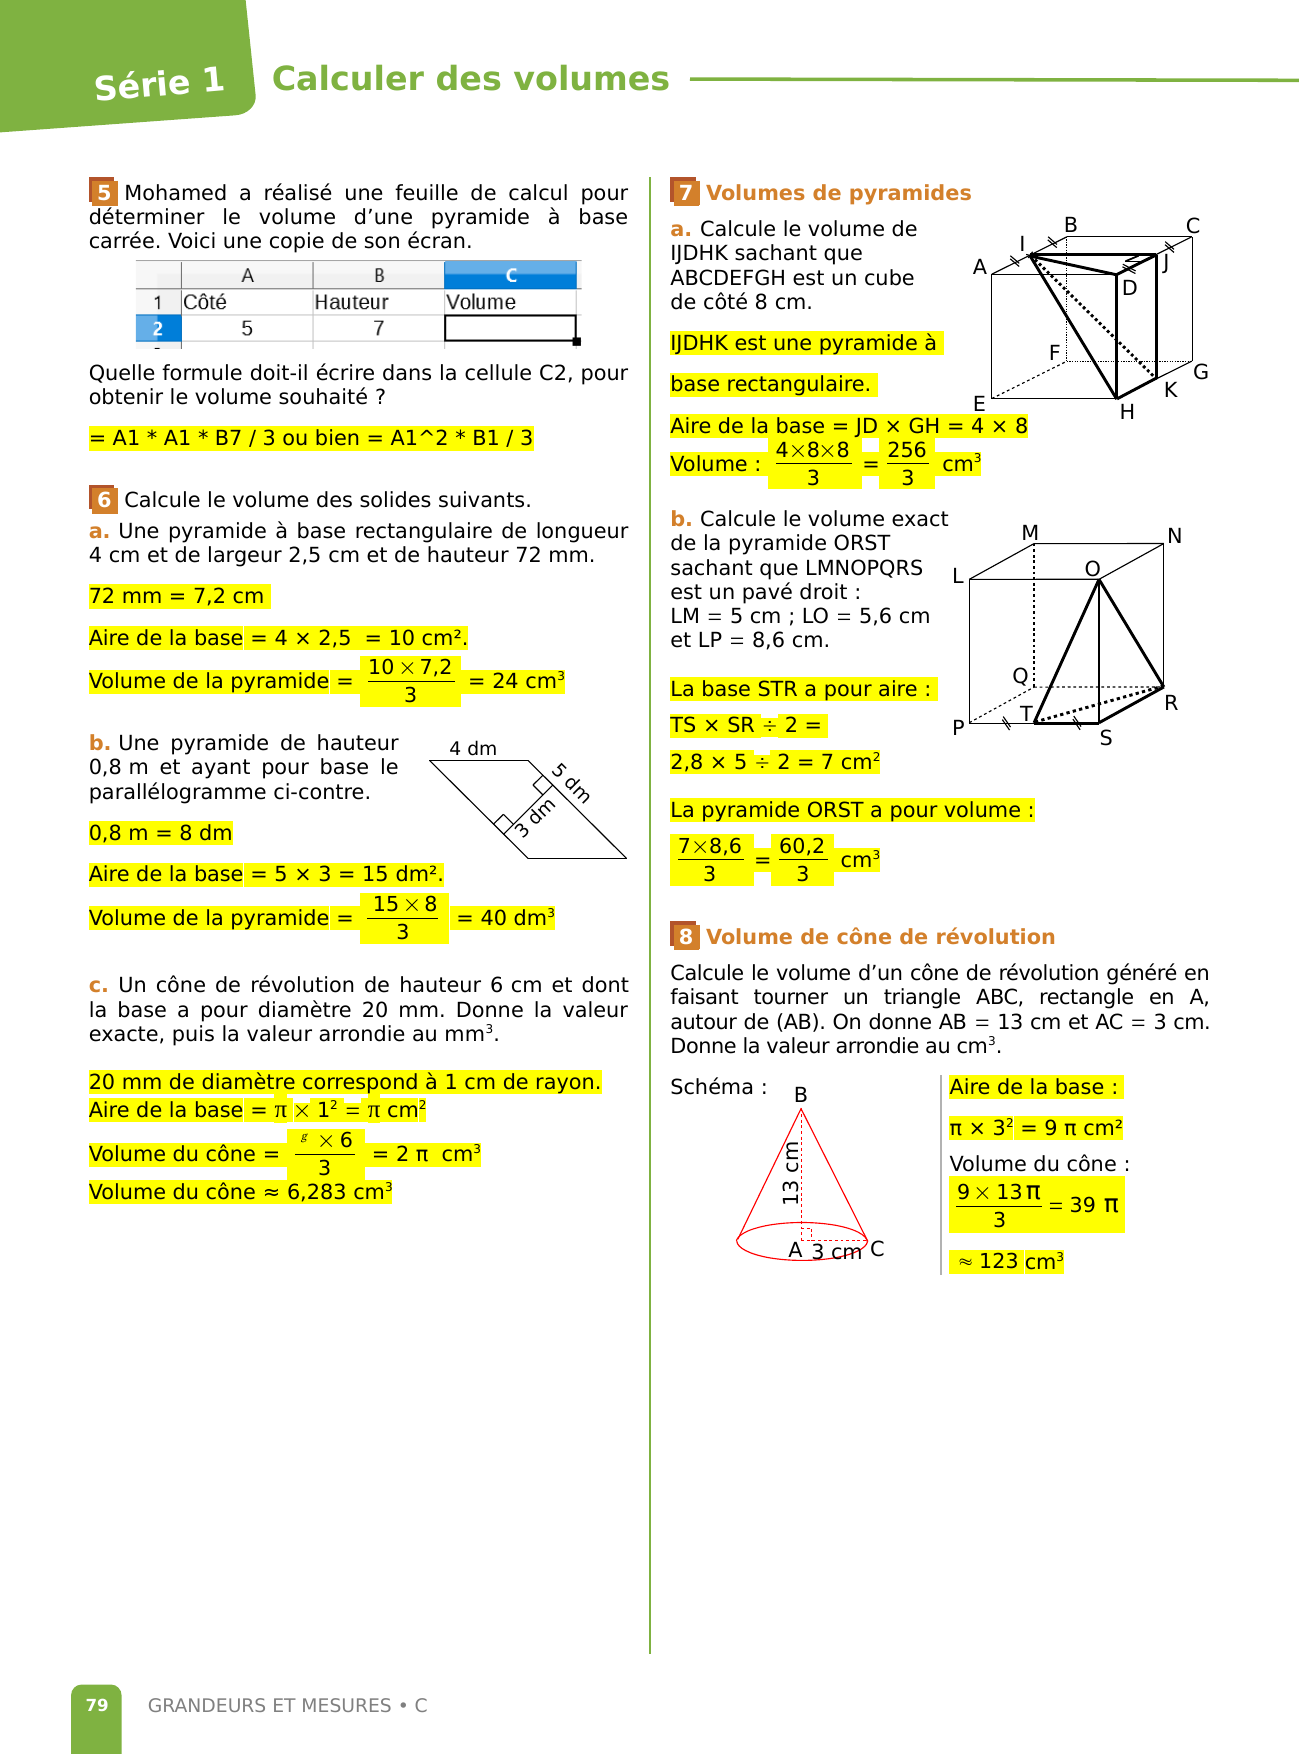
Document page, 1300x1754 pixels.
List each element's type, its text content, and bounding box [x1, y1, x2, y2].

text cm3 [949, 1233, 1211, 1274]
list IJDHK est une pyramide à base rectangulaire. [670, 314, 957, 397]
list La pyramide ORST a pour volume : [1035, 798, 1211, 822]
list La base STR a pour aire : [1100, 677, 1160, 701]
list La base STR a pour aire : [970, 677, 1052, 701]
list 0,8 m = 8 dm [496, 816, 512, 832]
list Aire de la base = 4 × 2,5 = 10 cm². [88, 609, 629, 650]
list cm3 [834, 834, 933, 886]
list Aire de la base = 5 × 3 = 15 dm². [88, 845, 629, 887]
text Aire de la base : [1124, 1075, 1211, 1099]
list La base STR a pour aire : [1144, 677, 1211, 701]
list = A1 * A1 * B7 / 3 ou bien = A1^2 * B1 / 3 [88, 409, 629, 451]
subtitle Calcule le volume des solides suivants. [114, 485, 629, 513]
text Schéma : [670, 1075, 932, 1099]
text π × 32 = 9 π cm² [949, 1099, 1211, 1140]
subtitle de la pyramide ORST sachant que LMNOPQRS est un pavé droit : LM = 5 cm ; LO = 5,6 cm et LP = 8,6 cm. [670, 531, 933, 653]
list 0,8 m = 8 dm [506, 804, 611, 845]
subtitle Volume de cône de révolution [696, 921, 1211, 949]
text Volume du cône : [949, 1152, 1211, 1176]
list Aire de la base = π × 12 = π cm2 [88, 1094, 629, 1123]
list Volume de la pyramide = [88, 656, 360, 707]
list Une pyramide à base rectangulaire de longueur 4 cm et de largeur 2,5 cm et de hauteur 72 mm. [88, 519, 629, 567]
list TS × SR  2 = [670, 713, 1211, 738]
picture [135, 260, 582, 349]
list 0,8 m = 8 dm [88, 804, 512, 845]
list [88, 1129, 287, 1146]
list = [754, 834, 771, 886]
list 2,8 × 5  2 = 7 cm2 [880, 750, 1211, 774]
subtitle Mohamed a réalisé une feuille de calcul pour déterminer le volume d’une pyramide à base carrée. Voici une copie de son écran. [88, 177, 629, 254]
list = 2 π cm3 [365, 1129, 629, 1180]
list Aire de la base = JD × GH = 4 × 8 Volume : = cm3 [670, 397, 1187, 489]
subtitle Calcule le volume de IJDHK sachant que ABCDEFGH est un cube de côté 8 cm. [670, 217, 945, 314]
subtitle Quelle formule doit-il écrire dans la cellule C2, pour obtenir le volume souhaité ? [88, 266, 629, 409]
list = 40 dm3 [449, 893, 623, 944]
list La base STR a pour aire : [938, 677, 969, 701]
list Une pyramide de hauteur 0,8 m et ayant pour base le parallélogramme ci-contre. [88, 731, 399, 804]
list La base STR a pour aire : [1046, 677, 1098, 701]
list Volume du cône ≈ 6,283 cm3 [392, 1180, 629, 1204]
list Un cône de révolution de hauteur 6 cm et dont la base a pour diamètre 20 mm. Donne la valeur exacte, puis la valeur arrondie au mm3. [88, 973, 629, 1046]
list Volume du cône = [88, 1147, 287, 1180]
subtitle Volumes de pyramides [696, 177, 1211, 205]
list = 24 cm3 [461, 656, 629, 707]
list 72 mm = 7,2 cm [88, 567, 629, 609]
list Calcule le volume d’un cône de révolution généré en faisant tourner un triangle ABC, rectangle en A, autour de (AB). On donne AB = 13 cm et AC = 3 cm. Donne la valeur arrondie au cm3. [670, 961, 1211, 1058]
list 0,8 m = 8 dm [476, 804, 532, 823]
subtitle Calcule le volume exact [670, 507, 1211, 531]
list Volume de la pyramide = [88, 893, 360, 944]
list 0,8 m = 8 dm [574, 804, 629, 845]
